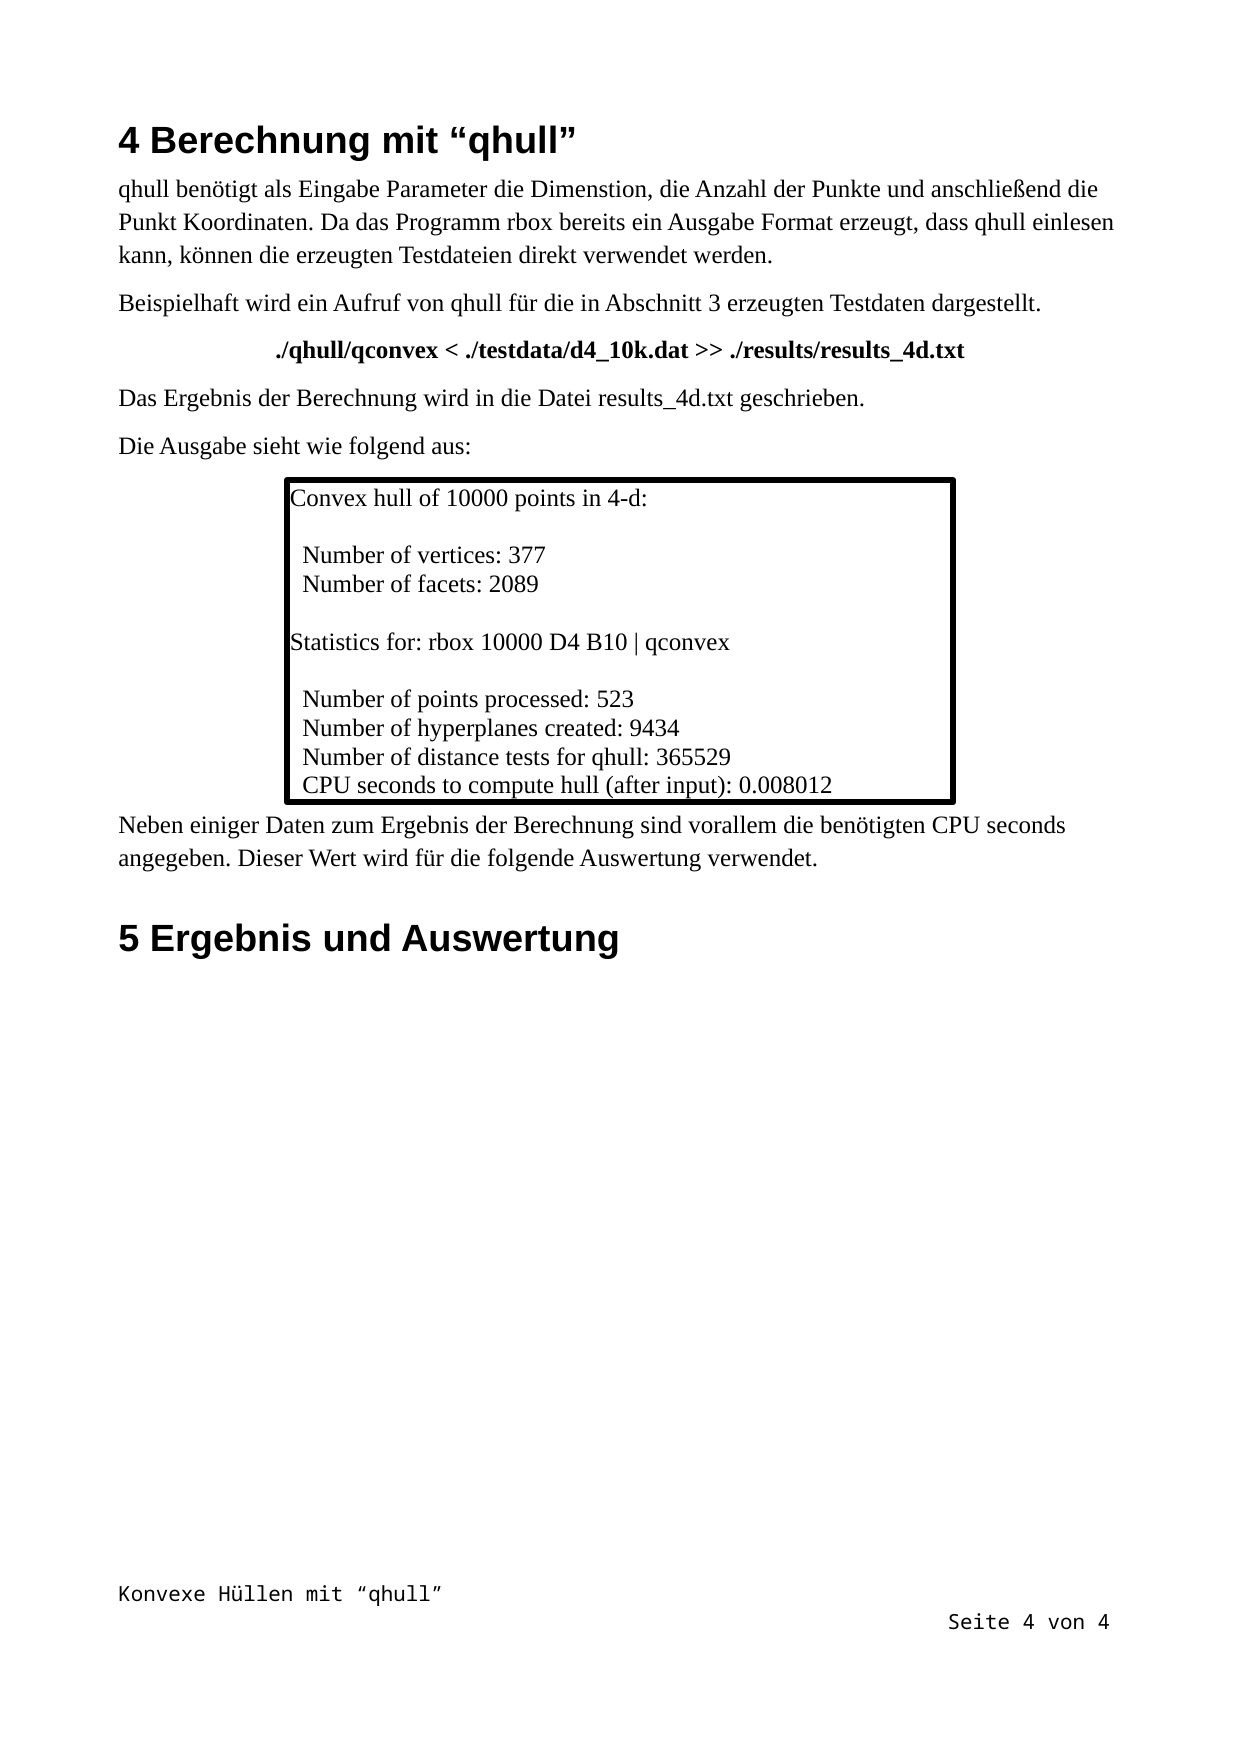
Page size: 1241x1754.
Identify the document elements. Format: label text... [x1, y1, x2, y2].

text Das Ergebnis der Berechnung wird in die Datei results_4d.txt geschrieben. [118, 383, 1122, 412]
text qhull benötigt als Eingabe Parameter die Dimenstion, die Anzahl der Punkte und anschließend die Punkt Koordinaten. Da das Programm rbox bereits ein Ausgabe Format erzeugt, dass qhull einlesen kann, können die erzeugten Testdateien direkt verwendet werden. [118, 174, 1122, 269]
text Neben einiger Daten zum Ergebnis der Berechnung sind vorallem die benötigten CPU seconds angegeben. Dieser Wert wird für die folgende Auswertung verwendet. [118, 478, 1122, 871]
subtitle 4 Berechnung mit “qhull” [118, 118, 1122, 162]
text ./qhull/qconvex < ./testdata/d4_10k.dat >> ./results/results_4d.txt [118, 336, 1122, 364]
subtitle 5 Ergebnis und Auswertung [118, 915, 1122, 959]
text Die Ausgabe sieht wie folgend aus: [118, 431, 1122, 459]
text Beispielhaft wird ein Aufruf von qhull für die in Abschnitt 3 erzeugten Testdaten dargestellt. [118, 288, 1122, 317]
